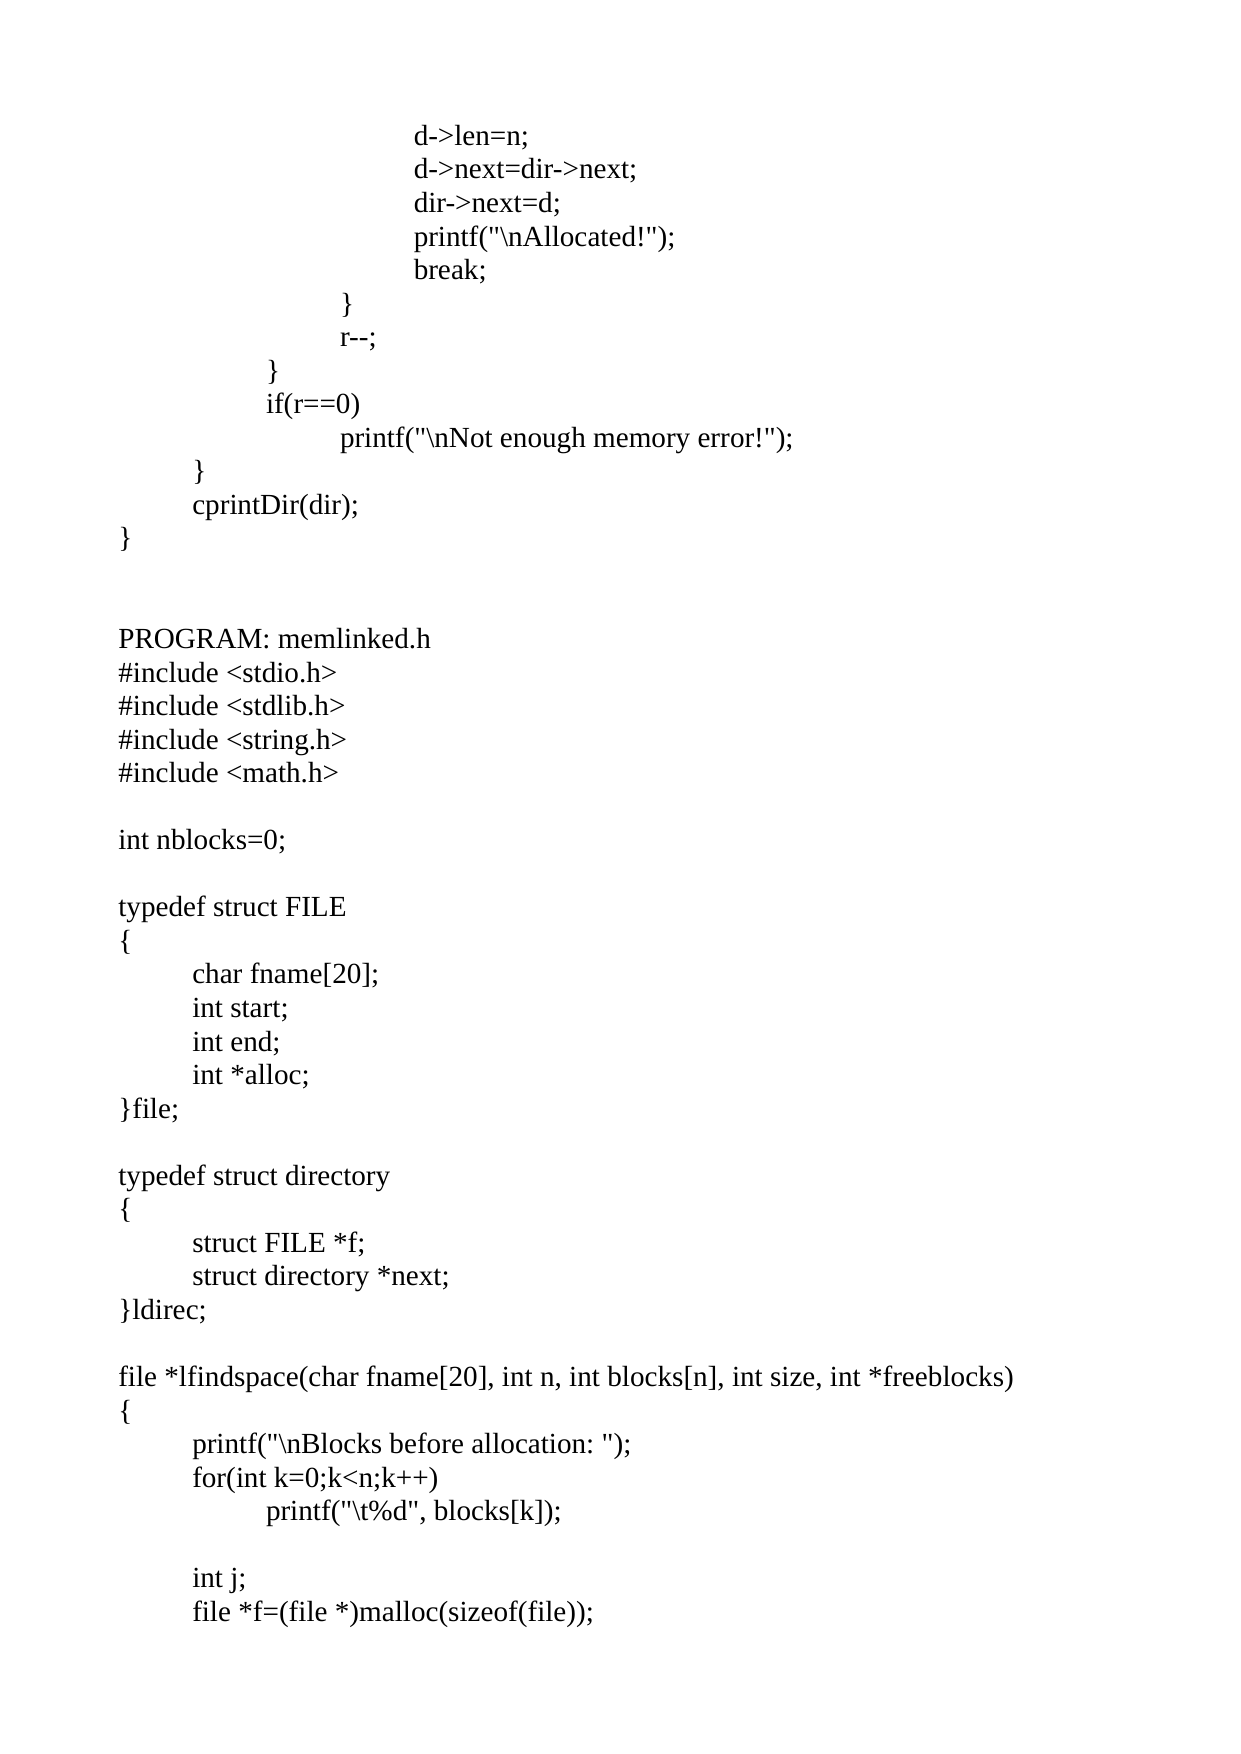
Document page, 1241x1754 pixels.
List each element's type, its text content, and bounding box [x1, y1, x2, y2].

text PROGRAM: memlinked.h [118, 621, 1122, 655]
text typedef struct FILE [118, 889, 1122, 923]
text for(int k=0;k<n;k++) [118, 1460, 1122, 1493]
text r--; [118, 319, 1122, 353]
text } [118, 353, 1122, 386]
text #include <stdlib.h> [118, 688, 1122, 722]
text file *lfindspace(char fname[20], int n, int blocks[n], int size, int *freeblocks) [118, 1359, 1122, 1393]
text #include <string.h> [118, 722, 1122, 755]
text } [118, 286, 1122, 319]
text int *alloc; [118, 1057, 1122, 1091]
text typedef struct directory [118, 1158, 1122, 1191]
text #include <stdio.h> [118, 655, 1122, 688]
text #include <math.h> [118, 755, 1122, 789]
text printf("\nBlocks before allocation: "); [118, 1426, 1122, 1460]
text d->next=dir->next; [118, 152, 1122, 185]
text { [118, 923, 1122, 957]
text printf("\nAllocated!"); [118, 219, 1122, 252]
text dir->next=d; [118, 185, 1122, 219]
text d->len=n; [118, 118, 1122, 152]
text } [118, 453, 1122, 487]
text { [118, 1191, 1122, 1225]
text file *f=(file *)malloc(sizeof(file)); [118, 1594, 1122, 1627]
text cprintDir(dir); [118, 487, 1122, 521]
text }file; [118, 1091, 1122, 1124]
text int end; [118, 1024, 1122, 1057]
text { [118, 1393, 1122, 1426]
text break; [118, 252, 1122, 286]
text struct FILE *f; [118, 1225, 1122, 1258]
text int nblocks=0; [118, 822, 1122, 856]
text }ldirec; [118, 1292, 1122, 1326]
text char fname[20]; [118, 957, 1122, 990]
text int start; [118, 990, 1122, 1024]
text if(r==0) [118, 386, 1122, 420]
text } [118, 521, 1122, 554]
text int j; [118, 1560, 1122, 1594]
text struct directory *next; [118, 1258, 1122, 1292]
text printf("\nNot enough memory error!"); [118, 420, 1122, 453]
text printf("\t%d", blocks[k]); [118, 1493, 1122, 1527]
